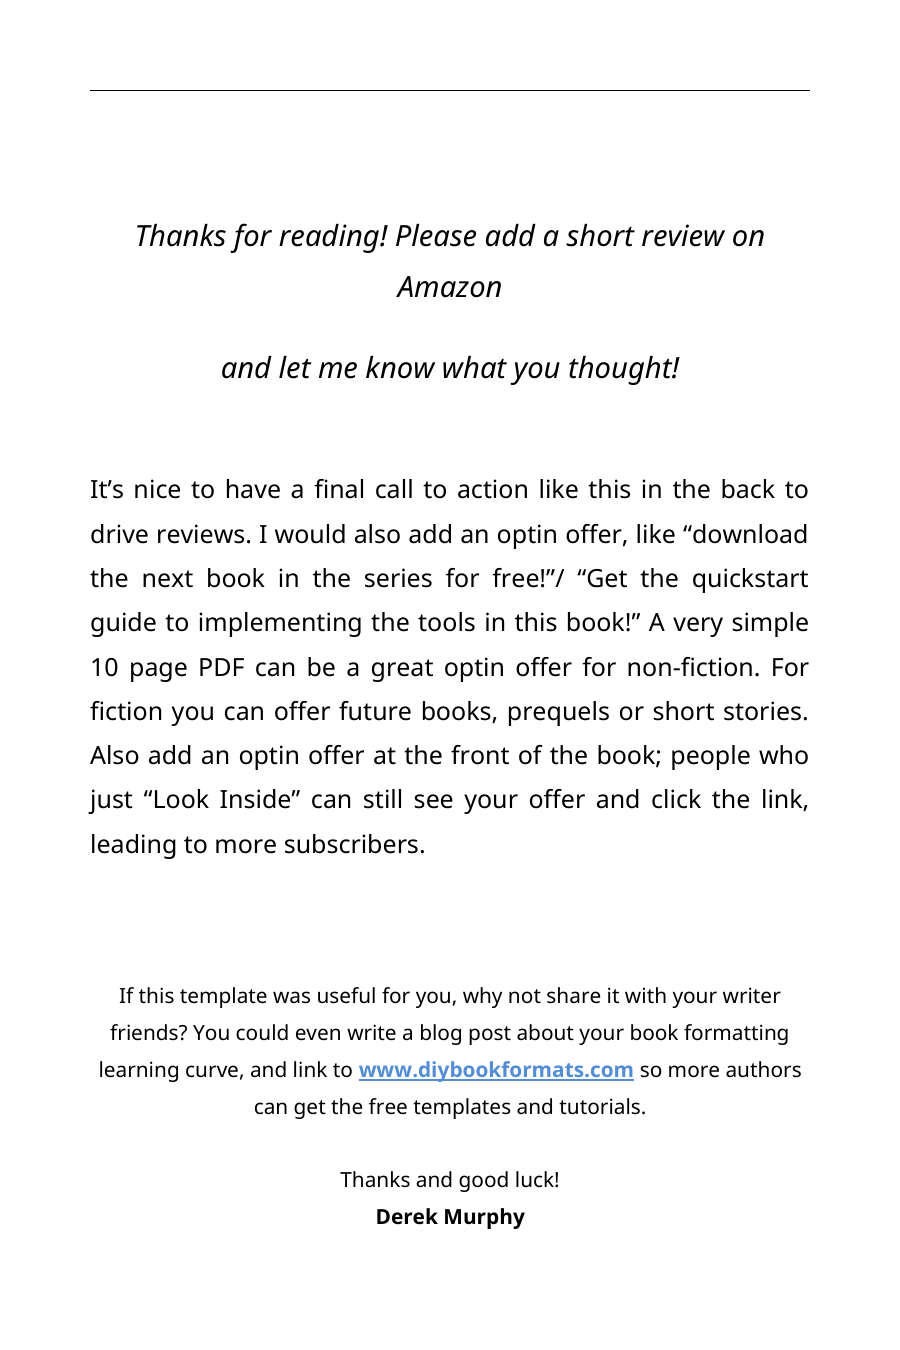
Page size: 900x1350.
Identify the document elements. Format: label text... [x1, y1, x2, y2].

text Thanks and good luck! [90, 1166, 810, 1194]
text Derek Murphy [90, 1202, 810, 1231]
text Thanks for reading! Please add a short review on Amazon [90, 215, 810, 306]
text and let me know what you thought! [90, 347, 810, 387]
text It’s nice to have a final call to action like this in the back to drive reviews. I would also add an optin offer, like “download the next book in the series for free!”/ “Get the quickstart guide to implementing the tools in this book!” A very simple 10 page PDF can be a great optin offer for non-fiction. For fiction you can offer future books, prequels or short stories. Also add an optin offer at the front of the book; people who just “Look Inside” can still see your offer and click the link, leading to more subscribers. [90, 472, 810, 860]
text If this template was useful for you, why not share it with your writer friends? You could even write a blog post about your book formatting learning curve, and link to www.diybookformats.com so more authors can get the free templates and tutorials. [90, 981, 810, 1120]
